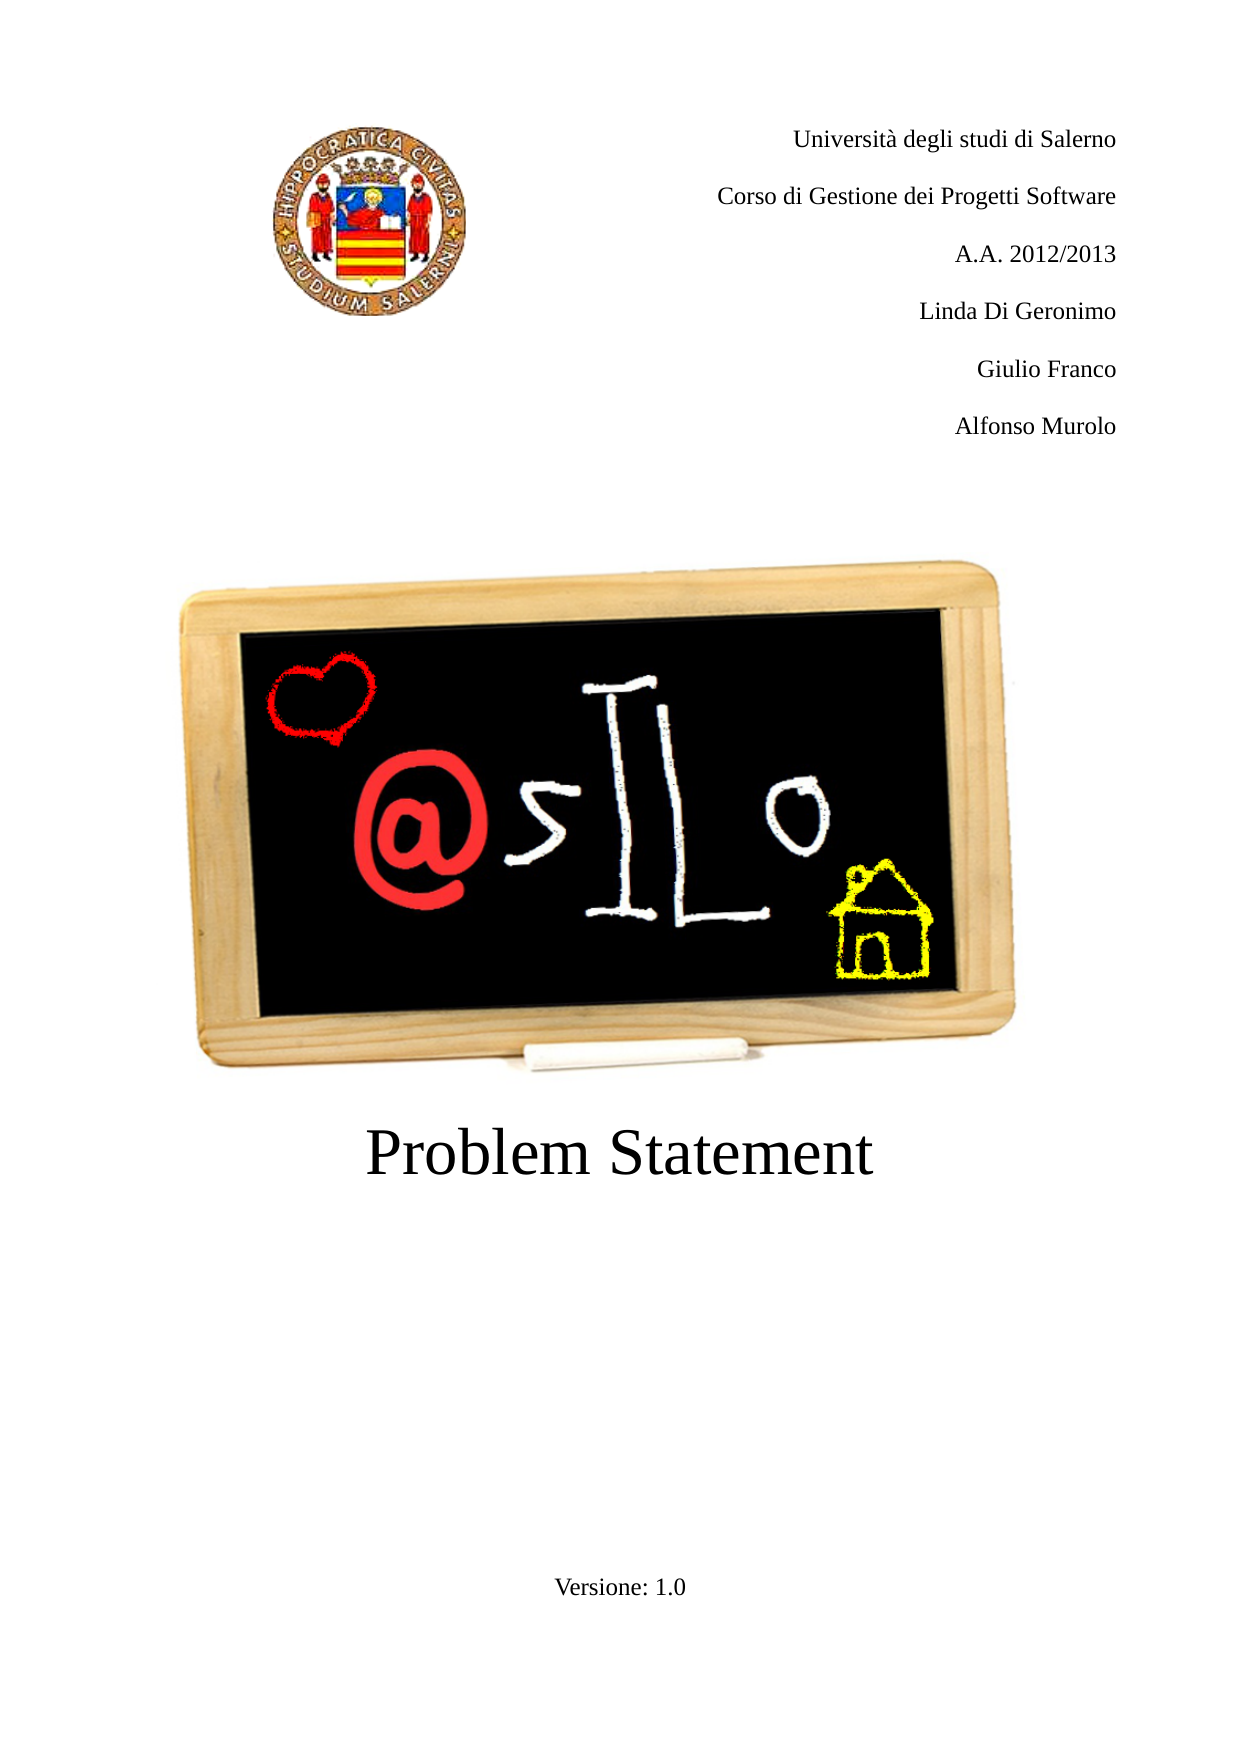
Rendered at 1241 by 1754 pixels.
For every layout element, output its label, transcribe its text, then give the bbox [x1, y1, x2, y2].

text Versione: 1.0 [118, 1572, 1122, 1601]
table_header Università degli studi di Salerno Corso di Gestione dei Progetti Software A.A. 2012/2013 Linda Di Geronimo Giulio Franco Alfonso Murolo [620, 118, 1122, 446]
picture [152, 550, 1088, 1113]
text Problem Statement [118, 532, 1122, 1189]
table_header [118, 118, 620, 446]
